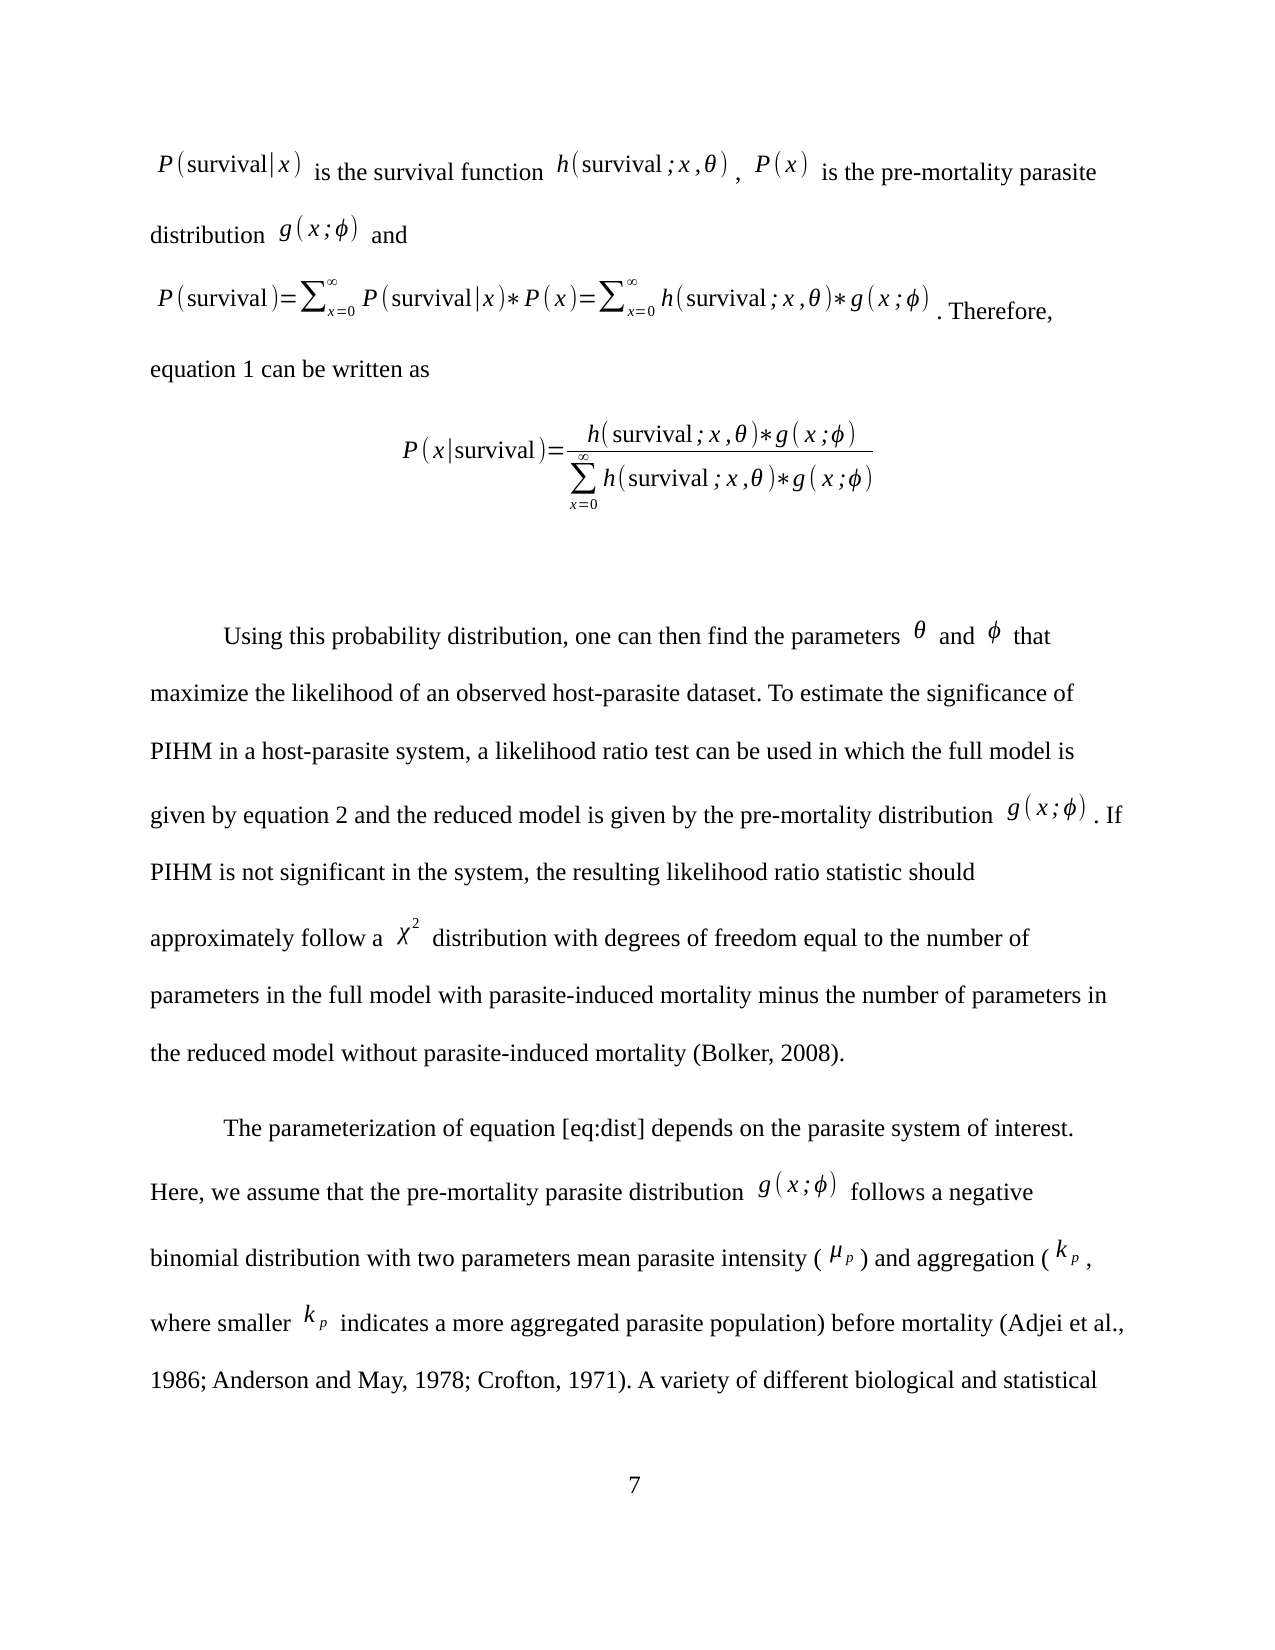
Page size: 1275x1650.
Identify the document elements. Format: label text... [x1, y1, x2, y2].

text Using this probability distribution, one can then find the parameters and that maximize the likelihood of an observed host-parasite dataset. To estimate the significance of PIHM in a host-parasite system, a likelihood ratio test can be used in which the full model is given by equation 2 and the reduced model is given by the pre-mortality distribution . If PIHM is not significant in the system, the resulting likelihood ratio statistic should approximately follow a distribution with degrees of freedom equal to the number of parameters in the full model with parasite-induced mortality minus the number of parameters in the reduced model without parasite-induced mortality (Bolker, 2008). [150, 616, 1125, 1066]
text The parameterization of equation [eq:dist] depends on the parasite system of interest. Here, we assume that the pre-mortality parasite distribution follows a negative binomial distribution with two parameters mean parasite intensity () and aggregation (, where smaller indicates a more aggregated parasite population) before mortality (Adjei et al., 1986; Anderson and May, 1978; Crofton, 1971). A variety of different biological and statistical [150, 1113, 1125, 1394]
text is the survival function , is the pre-mortality parasite distribution and . Therefore, equation 1 can be written as [150, 150, 1125, 383]
